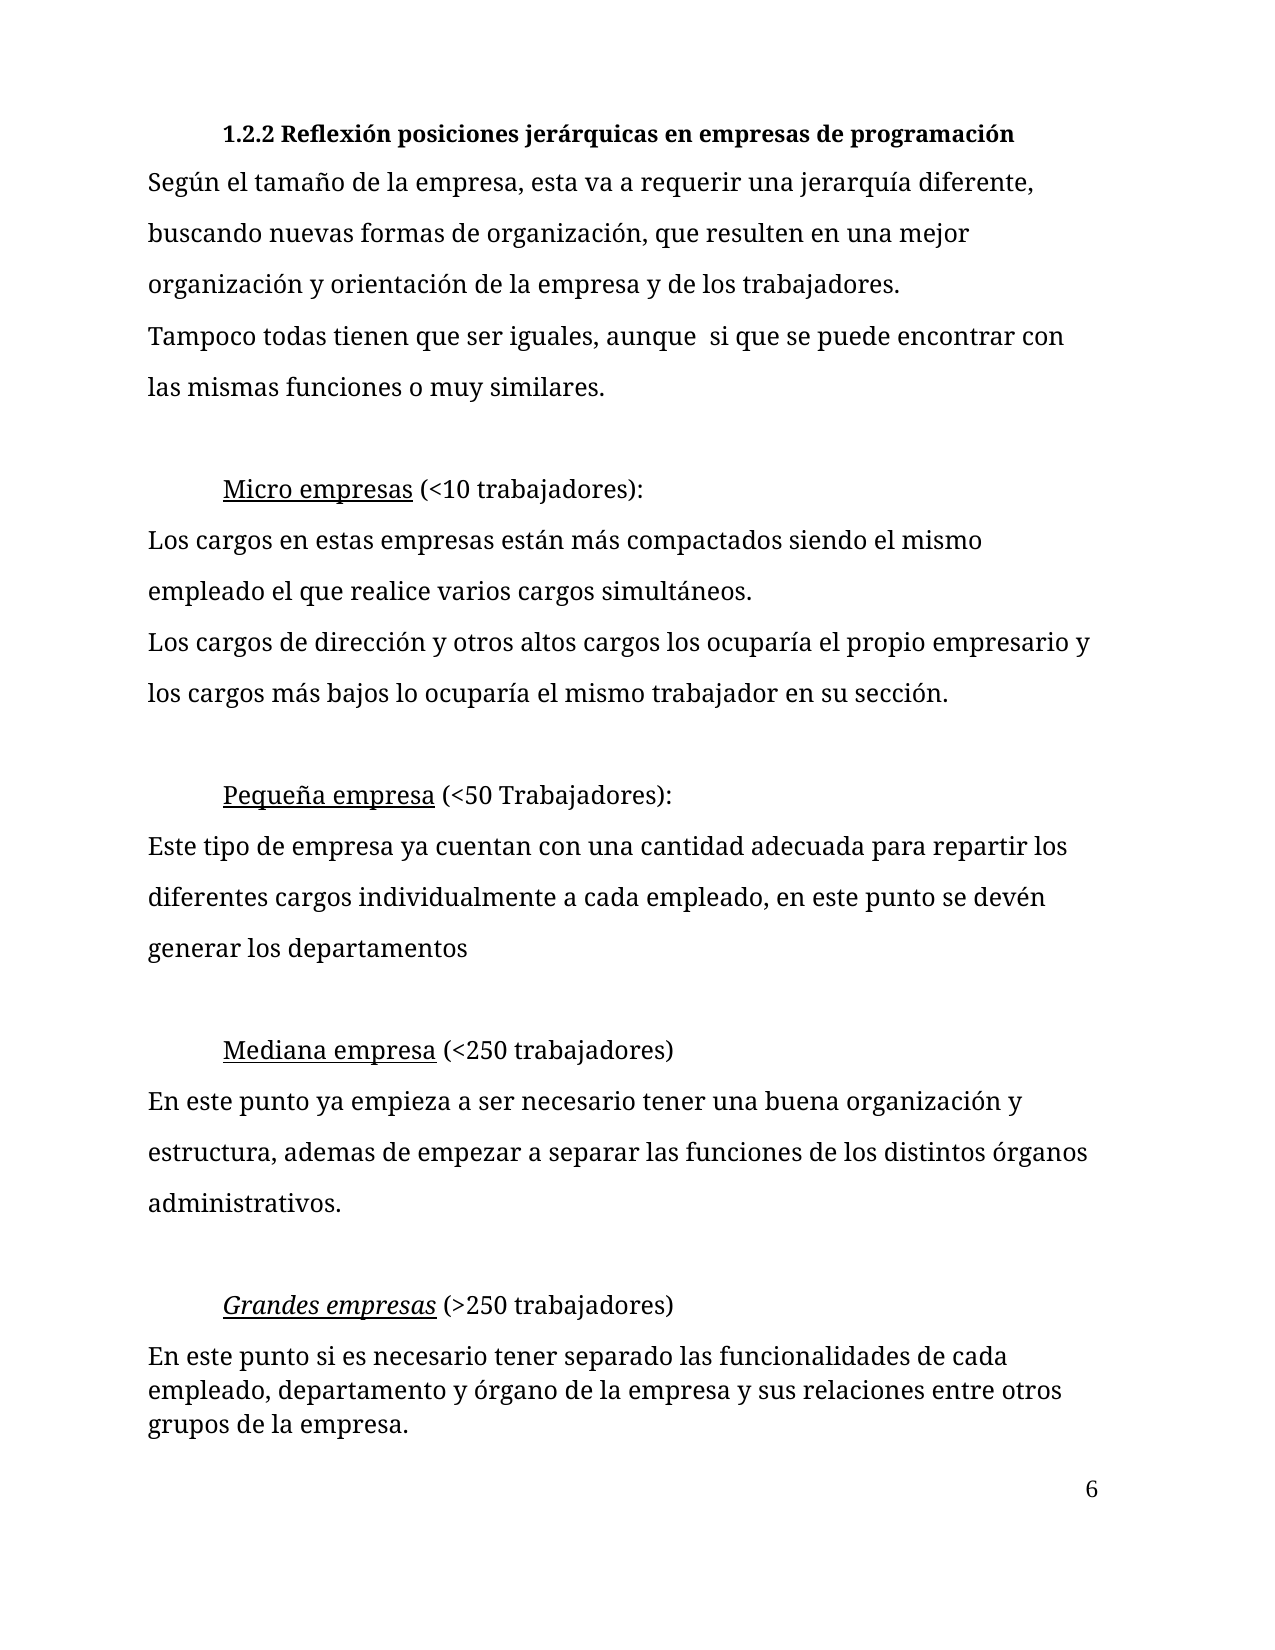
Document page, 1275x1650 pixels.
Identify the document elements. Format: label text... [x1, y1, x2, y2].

text En este punto si es necesario tener separado las funcionalidades de cada empleado, departamento y órgano de la empresa y sus relaciones entre otros grupos de la empresa. [148, 1339, 1098, 1441]
text Mediana empresa (<250 trabajadores) [148, 1033, 1098, 1067]
text Tampoco todas tienen que ser iguales, aunque si que se puede encontrar con las mismas funciones o muy similares. [148, 318, 1098, 403]
text Este tipo de empresa ya cuentan con una cantidad adecuada para repartir los diferentes cargos individualmente a cada empleado, en este punto se devén generar los departamentos [148, 828, 1098, 965]
text Los cargos en estas empresas están más compactados siendo el mismo empleado el que realice varios cargos simultáneos. [148, 522, 1098, 607]
text Grandes empresas (>250 trabajadores) [148, 1288, 1098, 1322]
text Según el tamaño de la empresa, esta va a requerir una jerarquía diferente, buscando nuevas formas de organización, que resulten en una mejor organización y orientación de la empresa y de los trabajadores. [148, 165, 1098, 301]
text 1.2.2 Reflexión posiciones jerárquicas en empresas de programación [148, 118, 1098, 149]
text Pequeña empresa (<50 Trabajadores): [148, 777, 1098, 812]
text Los cargos de dirección y otros altos cargos los ocuparía el propio empresario y los cargos más bajos lo ocuparía el mismo trabajador en su sección. [148, 624, 1098, 709]
text Micro empresas (<10 trabajadores): [148, 471, 1098, 505]
text En este punto ya empieza a ser necesario tener una buena organización y estructura, ademas de empezar a separar las funciones de los distintos órganos administrativos. [148, 1084, 1098, 1220]
